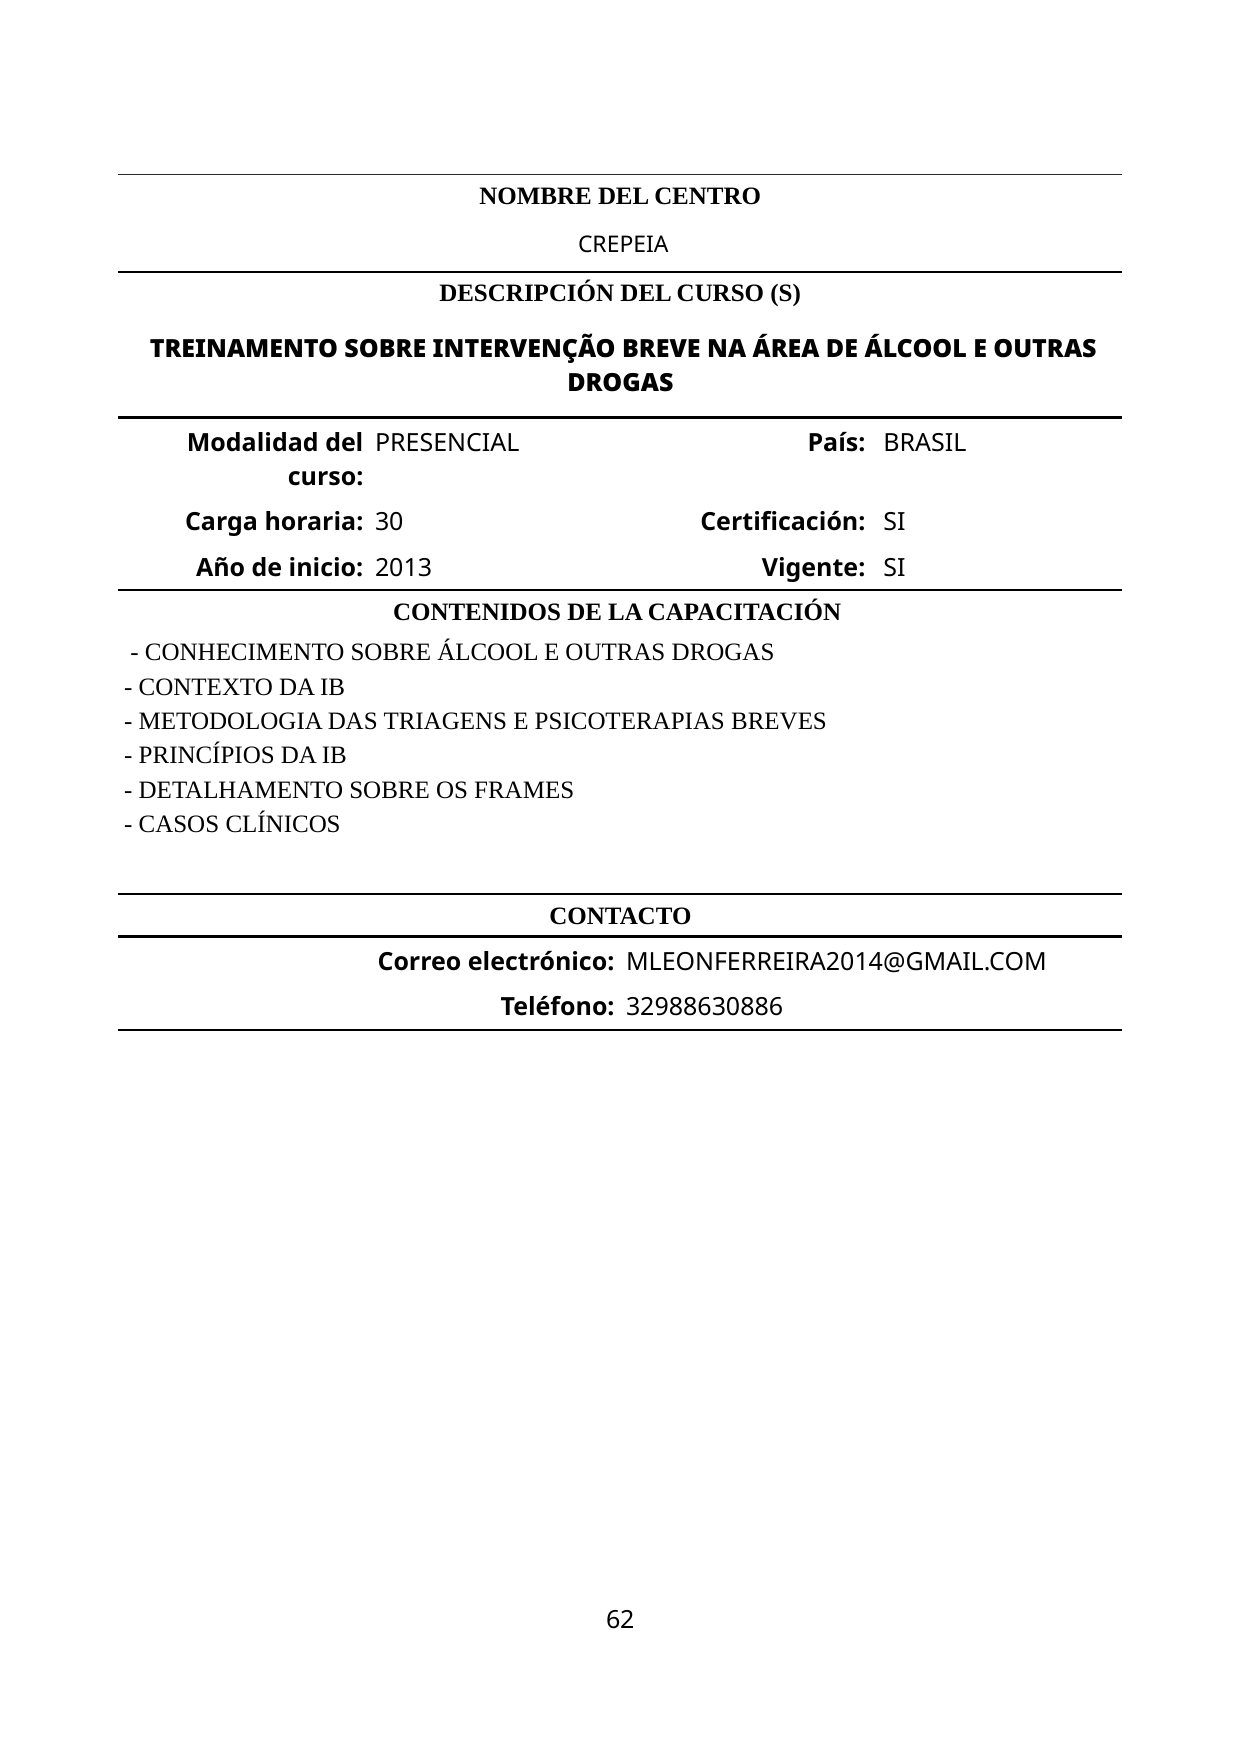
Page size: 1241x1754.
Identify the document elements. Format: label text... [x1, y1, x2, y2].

table_cell 32988630886 [620, 983, 1122, 1028]
table_cell MLEONFERREIRA2014@GMAIL.COM [620, 938, 1122, 983]
table_cell Vigente: [620, 544, 871, 589]
table_cell PRESENCIAL [369, 419, 620, 498]
table_cell SI [871, 498, 1122, 544]
table_header NOMBRE DEL CENTRO [118, 176, 1122, 216]
table_cell Correo electrónico: [118, 938, 620, 983]
table_cell Modalidad del curso: [118, 419, 369, 498]
table_cell TREINAMENTO SOBRE INTERVENÇÃO BREVE NA ÁREA DE ÁLCOOL E OUTRAS DROGAS [118, 313, 1122, 416]
table_cell SI [871, 544, 1122, 589]
table_cell Carga horaria: [118, 498, 369, 544]
table_cell Teléfono: [118, 983, 620, 1028]
table_cell BRASIL [871, 419, 1122, 498]
table_cell 2013 [369, 544, 620, 589]
table_cell CREPEIA [118, 216, 1122, 271]
table_cell - CONHECIMENTO SOBRE ÁLCOOL E OUTRAS DROGAS - CONTEXTO DA IB - METODOLOGIA DAS TRIAGENS E PSICOTERAPIAS BREVES - PRINCÍPIOS DA IB - DETALHAMENTO SOBRE OS FRAMES - CASOS CLÍNICOS [118, 631, 1122, 893]
table_cell CONTACTO [118, 895, 1122, 935]
table_cell DESCRIPCIÓN DEL CURSO (S) [118, 273, 1122, 313]
table_cell Año de inicio: [118, 544, 369, 589]
table_cell 30 [369, 498, 620, 544]
table_cell País: [620, 419, 871, 498]
table_cell CONTENIDOS DE LA CAPACITACIÓN [118, 591, 1122, 631]
table_cell Certificación: [620, 498, 871, 544]
